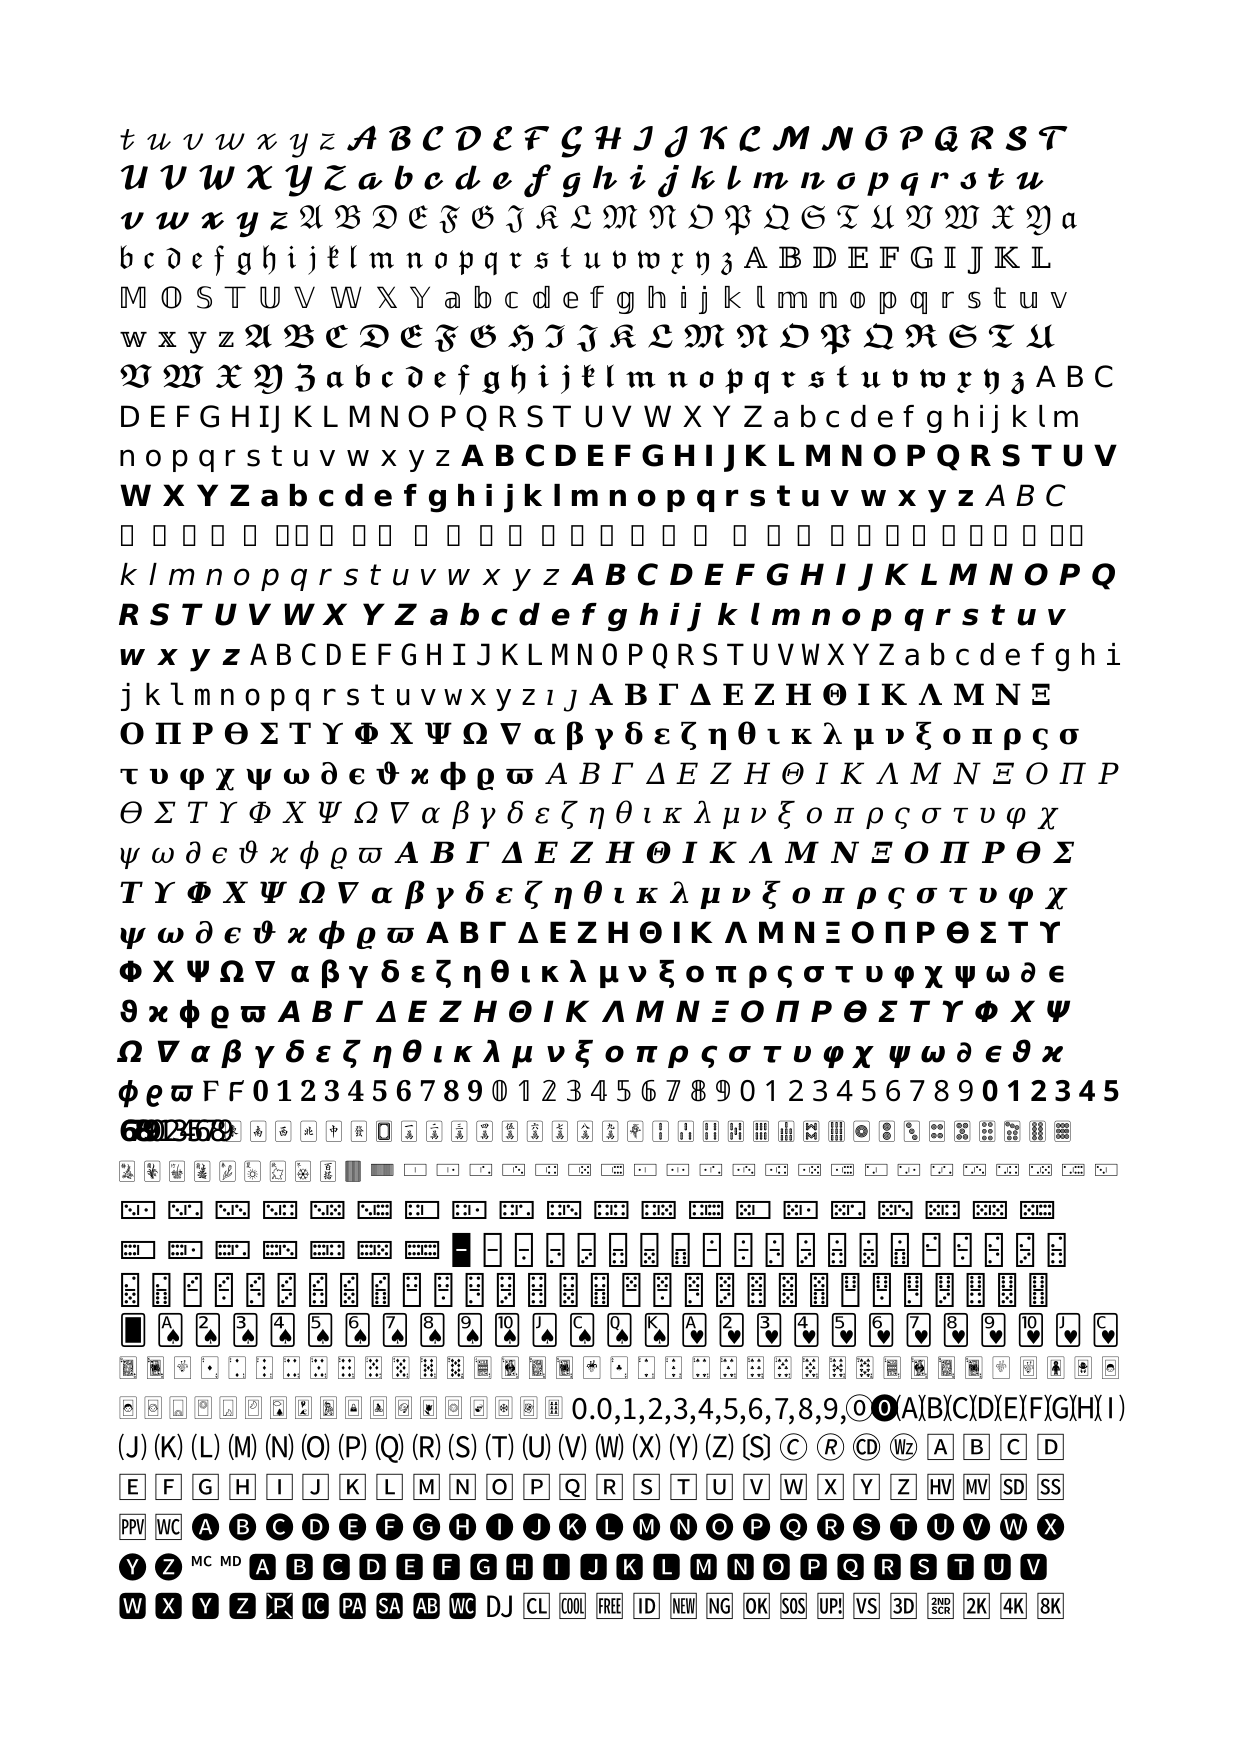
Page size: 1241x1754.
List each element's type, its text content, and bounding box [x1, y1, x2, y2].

text 𐄀 𐄁 𐄂 𐄇 𐄈 𐄉 𐄊 𐄋 𐄌 𐄍 𐄎 𐄏 𐄐 𐄑 𐄒 𐄓 𐄔 𐄕 𐄖 𐄗 𐄘 𐄙 𐄚 𐄛 𐄜 𐄝 𐄞 𐄟 𐄠 𐄡 𐄢 𐄣 𐄤 𐄥 𐄦 𐄧 𐄨 𐄩 𐄪 𐄫 𐄬 𐄭 𐄮 𐄯 𐄰 𐄱 𐄲 𐄳 𐄷 𐄸 𐄹 𐄺 𐄻 𐄼 𐄽 𐄾 𐄿 𐅀 𐅁 𐅂 𐅃 𐅄 𐅅 𐅆 𐅇 𐅈 𐅉 𐅊 𐅋 𐅌 𐅍 𐅎 𐅏 𐅐 𐅑 𐅒 𐅓 𐅔 𐅕 𐅖 𐅗 𐅘 𐅙 𐅚 𐅛 𐅜 𐅝 𐅞 𐅟 𐅠 𐅡 𐅢 𐅣 𐅤 𐅥 𐅦 𐅧 𐅨 𐅩 𐅪 𐅫 𐅬 𐅭 𐅮 𐅯 𐅰 𐅱 𐅲 𐅳 𐅴 𐅵 𐅶 𐅷 𐅸 𐅹 𐅺 𐅻 𐅼 𐅽 𐅾 𐅿 𐆀 𐆁 𐆂 𐆃 𐆄 𐆅 𐆆 𐆇 𐆈 𐆉 𐆊 𐆋 𐆌 𐆍 𐆎 𐆐 𐆑 𐆒 𐆓 𐆔 𐆕 𐆖 𐆗 𐆘 𐆙 𐆚 𐆛 𐆠 𐇐 𐇑 𐇒 𐇓 𐇔 𐇕 𐇖 𐇗 𐇘 𐇙 𐇚 𐇛 𐇜 𐇝 𐇞 𐇟 𐇠 𐇡 𐇢 𐇣 𐇤 𐇥 𐇦 𐇧 𐇨 𐇩 𐇪 𐇫 𐇬 𐇭 𐇮 𐇯 𐇰 𐇱 𐇲 𐇳 𐇴 𐇵 𐇶 𐇷 𐇸 𐇹 𐇺 𐇻 𐇼 𐇽 ◌‍𐋠 𐋡 𐋢 𐋣 𐋤 𐋥 𐋦 𐋧 𐋨 𐋩 𐋪 𐋫 𐋬 𐋭 𐋮 𐋯 𐋰 𐋱 𐋲 𐋳 𐋴 𐋵 𐋶 𐋷 𐋸 𐋹 𐋺 𐋻 𝀀 𝀁 𝀂 𝀃 𝀄 𝀅 𝀆 𝀇 𝀈 𝀉 𝀊 𝀋 𝀌 𝀍 𝀎 𝀏 𝀐 𝀑 𝀒 𝀓 𝀔 𝀕 𝀖 𝀗 𝀘 𝀙 𝀚 𝀛 𝀜 𝀝 𝀞 𝀟 𝀠 𝀡 𝀢 𝀣 𝀤 𝀥 𝀦 𝀧 𝀨 𝀩 𝀪 𝀫 𝀬 𝀭 𝀮 𝀯 𝀰 𝀱 𝀲 𝀳 𝀴 𝀵 𝀶 𝀷 𝀸 𝀹 𝀺 𝀻 𝀼 𝀽 𝀾 𝀿 𝁀 𝁁 𝁂 𝁃 𝁄 𝁅 𝁆 𝁇 𝁈 𝁉 𝁊 𝁋 𝁌 𝁍 𝁎 𝁏 𝁐 𝁑 𝁒 𝁓 𝁔 𝁕 𝁖 𝁗 𝁘 𝁙 𝁚 𝁛 𝁜 𝁝 𝁞 𝁟 𝁠 𝁡 𝁢 𝁣 𝁤 𝁥 𝁦 𝁧 𝁨 𝁩 𝁪 𝁫 𝁬 𝁭 𝁮 𝁯 𝁰 𝁱 𝁲 𝁳 𝁴 𝁵 𝁶 𝁷 𝁸 𝁹 𝁺 𝁻 𝁼 𝁽 𝁾 𝁿 𝂀 𝂁 𝂂 𝂃 𝂄 𝂅 𝂆 𝂇 𝂈 𝂉 𝂊 𝂋 𝂌 𝂍 𝂎 𝂏 𝂐 𝂑 𝂒 𝂓 𝂔 𝂕 𝂖 𝂗 𝂘 𝂙 𝂚 𝂛 𝂜 𝂝 𝂞 𝂟 𝂠 𝂡 𝂢 𝂣 𝂤 𝂥 𝂦 𝂧 𝂨 𝂩 𝂪 𝂫 𝂬 𝂭 𝂮 𝂯 𝂰 𝂱 𝂲 𝂳 𝂴 𝂵 𝂶 𝂷 𝂸 𝂹 𝂺 𝂻 𝂼 𝂽 𝂾 𝂿 𝃀 𝃁 𝃂 𝃃 𝃄 𝃅 𝃆 𝃇 𝃈 𝃉 𝃊 𝃋 𝃌 𝃍 𝃎 𝃏 𝃐 𝃑 𝃒 𝃓 𝃔 𝃕 𝃖 𝃗 𝃘 𝃙 𝃚 𝃛 𝃜 𝃝 𝃞 𝃟 𝃠 𝃡 𝃢 𝃣 𝃤 𝃥 𝃦 𝃧 𝃨 𝃩 𝃪 𝃫 𝃬 𝃭 𝃮 𝃯 𝃰 𝃱 𝃲 𝃳 𝃴 𝃵 𝄀 𝄁 𝄂 𝄃 𝄄 𝄅 𝄆 𝄇 𝄈 𝄉 𝄊 𝄋 𝄌 𝄍 𝄎 𝄏 𝄐 𝄑 𝄒 𝄓 𝄔 𝄕 𝄖 𝄗 𝄘 𝄙 𝄚 𝄛 𝄜 𝄝 𝄚𝄞 𝄚𝄟 𝄚𝄠 𝄚𝄡 𝄚𝄢 𝄚𝄣 𝄚𝄤 𝄚𝄥 𝄚𝄦 𝄩 𝄪 𝄫 𝄬 𝄭 𝄮 𝄯 𝄰 𝄱 𝄲 𝄳 𝄴 𝄵 𝄶 𝄷 𝄸 𝄹 𝄺 𝄻 𝄼 𝄽 𝄾 𝄿 𝅀 𝅁 𝅂 𝅃 𝅄 𝅅 𝅆 𝅇 𝅈 𝅉 𝅊 𝅋 𝅌 𝅍 𝅎 𝅏 𝅐 𝅑 𝅒 𝅓 𝅔 𝅕 𝅖 𝅗 𝅘 𝅚 𝅛 𝅜 𝅝 𝅗𝅥 𝅘𝅥 𝅘𝅥𝅮 𝅘𝅥𝅯 𝅘𝅥𝅰 𝅘𝅥𝅱 𝅘𝅥𝅲 𝅘𝅥 𝅘𝅦 𝅘𝅧𝅥 𝅘𝅨𝅥 𝅘𝅩𝅥 𝅪 𝅫 𝅬 𝅭 𝅘‌𝅮 𝅘‌𝅯 𝅘‌𝅰 𝅘‌𝅱 𝅘‌𝅲 𝅘𝅻 𝅘𝅼 𝅘𝅽 𝅘𝅾 𝅘𝅿 𝅘𝆀 𝅘𝆁 𝅘𝆂 𝆃 𝆄 𝅘𝆅 𝅘𝆆 𝅘𝆇 𝅘𝆈 𝅘𝆉 𝅘𝆊 𝅘𝆋 𝆌 𝆍 𝆎 𝆏 𝆐 𝆑 𝆒 𝆓 𝆔 𝆕 𝆖 𝆗 𝆘 𝆙 𝆚 𝆛 𝆜 𝆝 𝆞 𝆟 𝆠 𝆡 𝆢 𝆣 𝆤 𝆥 𝆦 𝆧 𝆨 𝆩 𝅘𝆪 𝅘𝆫 𝅘𝆬 𝅘𝆭 𝆮 𝆯 𝆰 𝆱 𝆲 𝆳 𝆴 𝆵 𝆶 𝆷 𝆸 𝆹 𝆺 𝆹𝅥 𝆺𝅥 𝆹𝅥𝅮 𝆺𝅥𝅮 𝆹𝅥𝅯 𝆺𝅥𝅯 𝇁 𝇂 𝇃 𝇄 𝇅 𝇆 𝇇 𝇈 𝇉 𝇊 𝇋 𝇌 𝇍 𝇎 𝇏 𝇐 𝇑 𝇒 𝇓 𝇔 𝇕 𝇖 𝇗 𝇘 𝇙 𝇚 𝇛 𝇜 𝇝 𝇞 𝇟 𝇠 𝇡 𝇢 𝇣 𝇤 𝇥 𝇦 𝇧 𝇨 𝈀 𝈁 𝈂 𝈃 𝈄 𝈅 𝈆 𝈇 𝈈 𝈉 𝈊 𝈋 𝈌 𝈍 𝈎 𝈏 𝈐 𝈑 𝈒 𝈓 𝈔 𝈕 𝈖 𝈗 𝈘 𝈙 𝈚 𝈛 𝈜 𝈝 𝈞 𝈟 𝈠 𝈡 𝈢 𝈣 𝈤 𝈥 𝈦 𝈧 𝈨 𝈩 𝈪 𝈫 𝈬 𝈭 𝈮 𝈯 𝈰 𝈱 𝈲 𝈳 𝈴 𝈵 𝈶 𝈷 𝈸 𝈹 𝈺 𝈻 𝈼 𝈽 𝈾 𝈿 𝉀 𝉁 𝉁 ◌‍𝉂 ◌‍𝉃 ◌‍𝉄 𝉅 𝌀 𝌁 𝌂 𝌃 𝌄 𝌅 𝌆 𝌇 𝌈 𝌉 𝌊 𝌋 𝌌 𝌍 𝌎 𝌏 𝌐 𝌑 𝌒 𝌓 𝌔 𝌕 𝌖 𝌗 𝌘 𝌙 𝌚 𝌛 𝌜 𝌝 𝌞 𝌟 𝌠 𝌡 𝌢 𝌣 𝌤 𝌥 𝌦 𝌧 𝌨 𝌩 𝌪 𝌫 𝌬 𝌭 𝌮 𝌯 𝌰 𝌱 𝌲 𝌳 𝌴 𝌵 𝌶 𝌷 𝌸 𝌹 𝌺 𝌻 𝌼 𝌽 𝌾 𝌿 𝍀 𝍁 𝍂 𝍃 𝍄 𝍅 𝍆 𝍇 𝍈 𝍉 𝍊 𝍋 𝍌 𝍍 𝍎 𝍏 𝍐 𝍑 𝍒 𝍓 𝍔 𝍕 𝍖 𝍠 𝍡 𝍢 𝍣 𝍤 𝍥 𝍦 𝍧 𝍨 𝍩 𝍪 𝍫 𝍬 𝍭 𝍮 𝍯 𝍰 𝍱 𝐀 𝐁 𝐂 𝐃 𝐄 𝐅 𝐆 𝐇 𝐈 𝐉 𝐊 𝐋 𝐌 𝐍 𝐎 𝐏 𝐐 𝐑 𝐒 𝐓 𝐔 𝐕 𝐖 𝐗 𝐘 𝐙 𝐚 𝐛 𝐜 𝐝 𝐞 𝐟 𝐠 𝐡 𝐢 𝐣 𝐤 𝐥 𝐦 𝐧 𝐨 𝐩 𝐪 𝐫 𝐬 𝐭 𝐮 𝐯 𝐰 𝐱 𝐲 𝐳 𝐴 𝐵 𝐶 𝐷 𝐸 𝐹 𝐺 𝐻 𝐼 𝐽 𝐾 𝐿 𝑀 𝑁 𝑂 𝑃 𝑄 𝑅 𝑆 𝑇 𝑈 𝑉 𝑊 𝑋 𝑌 𝑍 𝑎 𝑏 𝑐 𝑑 𝑒 𝑓 𝑔 𝑖 𝑗 𝑘 𝑙 𝑚 𝑛 𝑜 𝑝 𝑞 𝑟 𝑠 𝑡 𝑢 𝑣 𝑤 𝑥 𝑦 𝑧 𝑨 𝑩 𝑪 𝑫 𝑬 𝑭 𝑮 𝑯 𝑰 𝑱 𝑲 𝑳 𝑴 𝑵 𝑶 𝑷 𝑸 𝑹 𝑺 𝑻 𝑼 𝑽 𝑾 𝑿 𝒀 𝒁 𝒂 𝒃 𝒄 𝒅 𝒆 𝒇 𝒈 𝒉 𝒊 𝒋 𝒌 𝒍 𝒎 𝒏 𝒐 𝒑 𝒒 𝒓 𝒔 𝒕 𝒖 𝒗 𝒘 𝒙 𝒚 𝒛 𝒜 𝒞 𝒟 𝒢 𝒥 𝒦 𝒩 𝒪 𝒫 𝒬 𝒮 𝒯 𝒰 𝒱 𝒲 𝒳 𝒴 𝒵 𝒶 𝒷 𝒸 𝒹 𝒻 𝒽 𝒾 𝒿 𝓀 𝓁 𝓂 𝓃 𝓅 𝓆 𝓇 𝓈 𝓉 𝓊 𝓋 𝓌 𝓍 𝓎 𝓏 𝓐 𝓑 𝓒 𝓓 𝓔 𝓕 𝓖 𝓗 𝓘 𝓙 𝓚 𝓛 𝓜 𝓝 𝓞 𝓟 𝓠 𝓡 𝓢 𝓣 𝓤 𝓥 𝓦 𝓧 𝓨 𝓩 𝓪 𝓫 𝓬 𝓭 𝓮 𝓯 𝓰 𝓱 𝓲 𝓳 𝓴 𝓵 𝓶 𝓷 𝓸 𝓹 𝓺 𝓻 𝓼 𝓽 𝓾 𝓿 𝔀 𝔁 𝔂 𝔃 𝔄 𝔅 𝔇 𝔈 𝔉 𝔊 𝔍 𝔎 𝔏 𝔐 𝔑 𝔒 𝔓 𝔔 𝔖 𝔗 𝔘 𝔙 𝔚 𝔛 𝔜 𝔞 𝔟 𝔠 𝔡 𝔢 𝔣 𝔤 𝔥 𝔦 𝔧 𝔨 𝔩 𝔪 𝔫 𝔬 𝔭 𝔮 𝔯 𝔰 𝔱 𝔲 𝔳 𝔴 𝔵 𝔶 𝔷 𝔸 𝔹 𝔻 𝔼 𝔽 𝔾 𝕀 𝕁 𝕂 𝕃 𝕄 𝕆 𝕊 𝕋 𝕌 𝕍 𝕎 𝕏 𝕐 𝕒 𝕓 𝕔 𝕕 𝕖 𝕗 𝕘 𝕙 𝕚 𝕛 𝕜 𝕝 𝕞 𝕟 𝕠 𝕡 𝕢 𝕣 𝕤 𝕥 𝕦 𝕧 𝕨 𝕩 𝕪 𝕫 𝕬 𝕭 𝕮 𝕯 𝕰 𝕱 𝕲 𝕳 𝕴 𝕵 𝕶 𝕷 𝕸 𝕹 𝕺 𝕻 𝕼 𝕽 𝕾 𝕿 𝖀 𝖁 𝖂 𝖃 𝖄 𝖅 𝖆 𝖇 𝖈 𝖉 𝖊 𝖋 𝖌 𝖍 𝖎 𝖏 𝖐 𝖑 𝖒 𝖓 𝖔 𝖕 𝖖 𝖗 𝖘 𝖙 𝖚 𝖛 𝖜 𝖝 𝖞 𝖟 𝖠 𝖡 𝖢 𝖣 𝖤 𝖥 𝖦 𝖧 𝖨 𝖩 𝖪 𝖫 𝖬 𝖭 𝖮 𝖯 𝖰 𝖱 𝖲 𝖳 𝖴 𝖵 𝖶 𝖷 𝖸 𝖹 𝖺 𝖻 𝖼 𝖽 𝖾 𝖿 𝗀 𝗁 𝗂 𝗃 𝗄 𝗅 𝗆 𝗇 𝗈 𝗉 𝗊 𝗋 𝗌 𝗍 𝗎 𝗏 𝗐 𝗑 𝗒 𝗓 𝗔 𝗕 𝗖 𝗗 𝗘 𝗙 𝗚 𝗛 𝗜 𝗝 𝗞 𝗟 𝗠 𝗡 𝗢 𝗣 𝗤 𝗥 𝗦 𝗧 𝗨 𝗩 𝗪 𝗫 𝗬 𝗭 𝗮 𝗯 𝗰 𝗱 𝗲 𝗳 𝗴 𝗵 𝗶 𝗷 𝗸 𝗹 𝗺 𝗻 𝗼 𝗽 𝗾 𝗿 𝘀 𝘁 𝘂 𝘃 𝘄 𝘅 𝘆 𝘇 𝘈 𝘉 𝘊 𝘋 𝘌 𝘍 𝘎 𝘏 𝘐 𝘑 𝘒 𝘓 𝘔 𝘕 𝘖 𝘗 𝘘 𝘙 𝘚 𝘛 𝘜 𝘝 𝘞 𝘟 𝘠 𝘡 𝘢 𝘣 𝘤 𝘥 𝘦 𝘧 𝘨 𝘩 𝘪 𝘫 𝘬 𝘭 𝘮 𝘯 𝘰 𝘱 𝘲 𝘳 𝘴 𝘵 𝘶 𝘷 𝘸 𝘹 𝘺 𝘻 𝘼 𝘽 𝘾 𝘿 𝙀 𝙁 𝙂 𝙃 𝙄 𝙅 𝙆 𝙇 𝙈 𝙉 𝙊 𝙋 𝙌 𝙍 𝙎 𝙏 𝙐 𝙑 𝙒 𝙓 𝙔 𝙕 𝙖 𝙗 𝙘 𝙙 𝙚 𝙛 𝙜 𝙝 𝙞 𝙟 𝙠 𝙡 𝙢 𝙣 𝙤 𝙥 𝙦 𝙧 𝙨 𝙩 𝙪 𝙫 𝙬 𝙭 𝙮 𝙯 𝙰 𝙱 𝙲 𝙳 𝙴 𝙵 𝙶 𝙷 𝙸 𝙹 𝙺 𝙻 𝙼 𝙽 𝙾 𝙿 𝚀 𝚁 𝚂 𝚃 𝚄 𝚅 𝚆 𝚇 𝚈 𝚉 𝚊 𝚋 𝚌 𝚍 𝚎 𝚏 𝚐 𝚑 𝚒 𝚓 𝚔 𝚕 𝚖 𝚗 𝚘 𝚙 𝚚 𝚛 𝚜 𝚝 𝚞 𝚟 𝚠 𝚡 𝚢 𝚣 𝚤 𝚥 𝚨 𝚩 𝚪 𝚫 𝚬 𝚭 𝚮 𝚯 𝚰 𝚱 𝚲 𝚳 𝚴 𝚵 𝚶 𝚷 𝚸 𝚹 𝚺 𝚻 𝚼 𝚽 𝚾 𝚿 𝛀 𝛁 𝛂 𝛃 𝛄 𝛅 𝛆 𝛇 𝛈 𝛉 𝛊 𝛋 𝛌 𝛍 𝛎 𝛏 𝛐 𝛑 𝛒 𝛓 𝛔 𝛕 𝛖 𝛗 𝛘 𝛙 𝛚 𝛛 𝛜 𝛝 𝛞 𝛟 𝛠 𝛡 𝛢 𝛣 𝛤 𝛥 𝛦 𝛧 𝛨 𝛩 𝛪 𝛫 𝛬 𝛭 𝛮 𝛯 𝛰 𝛱 𝛲 𝛳 𝛴 𝛵 𝛶 𝛷 𝛸 𝛹 𝛺 𝛻 𝛼 𝛽 𝛾 𝛿 𝜀 𝜁 𝜂 𝜃 𝜄 𝜅 𝜆 𝜇 𝜈 𝜉 𝜊 𝜋 𝜌 𝜍 𝜎 𝜏 𝜐 𝜑 𝜒 𝜓 𝜔 𝜕 𝜖 𝜗 𝜘 𝜙 𝜚 𝜛 𝜜 𝜝 𝜞 𝜟 𝜠 𝜡 𝜢 𝜣 𝜤 𝜥 𝜦 𝜧 𝜨 𝜩 𝜪 𝜫 𝜬 𝜭 𝜮 𝜯 𝜰 𝜱 𝜲 𝜳 𝜴 𝜵 𝜶 𝜷 𝜸 𝜹 𝜺 𝜻 𝜼 𝜽 𝜾 𝜿 𝝀 𝝁 𝝂 𝝃 𝝄 𝝅 𝝆 𝝇 𝝈 𝝉 𝝊 𝝋 𝝌 𝝍 𝝎 𝝏 𝝐 𝝑 𝝒 𝝓 𝝔 𝝕 𝝖 𝝗 𝝘 𝝙 𝝚 𝝛 𝝜 𝝝 𝝞 𝝟 𝝠 𝝡 𝝢 𝝣 𝝤 𝝥 𝝦 𝝧 𝝨 𝝩 𝝪 𝝫 𝝬 𝝭 𝝮 𝝯 𝝰 𝝱 𝝲 𝝳 𝝴 𝝵 𝝶 𝝷 𝝸 𝝹 𝝺 𝝻 𝝼 𝝽 𝝾 𝝿 𝞀 𝞁 𝞂 𝞃 𝞄 𝞅 𝞆 𝞇 𝞈 𝞉 𝞊 𝞋 𝞌 𝞍 𝞎 𝞏 𝞐 𝞑 𝞒 𝞓 𝞔 𝞕 𝞖 𝞗 𝞘 𝞙 𝞚 𝞛 𝞜 𝞝 𝞞 𝞟 𝞠 𝞡 𝞢 𝞣 𝞤 𝞥 𝞦 𝞧 𝞨 𝞩 𝞪 𝞫 𝞬 𝞭 𝞮 𝞯 𝞰 𝞱 𝞲 𝞳 𝞴 𝞵 𝞶 𝞷 𝞸 𝞹 𝞺 𝞻 𝞼 𝞽 𝞾 𝞿 𝟀 𝟁 𝟂 𝟃 𝟄 𝟅 𝟆 𝟇 𝟈 𝟉 𝟊 𝟋 𝟎 𝟏 𝟐 𝟑 𝟒 𝟓 𝟔 𝟕 𝟖 𝟗 𝟘 𝟙 𝟚 𝟛 𝟜 𝟝 𝟞 𝟟 𝟠 𝟡 𝟢 𝟣 𝟤 𝟥 𝟦 𝟧 𝟨 𝟩 𝟪 𝟫 𝟬 𝟭 𝟮 𝟯 𝟰 𝟱 𝟲 𝟳 𝟴 𝟵 𝟶 𝟷 𝟸 𝟹 𝟺 𝟻 𝟼 𝟽 𝟾 𝟿 🀀 🀁 🀂 🀃 🀄 🀅 🀆 🀇 🀈 🀉 🀊 🀋 🀌 🀍 🀎 🀏 🀐 🀑 🀒 🀓 🀔 🀕 🀖 🀗 🀘 🀙 🀚 🀛 🀜 🀝 🀞 🀟 🀠 🀡 🀢 🀣 🀤 🀥 🀦 🀧 🀨 🀩 🀪 🀫 🀰 🀱 🀲 🀳 🀴 🀵 🀶 🀷 🀸 🀹 🀺 🀻 🀼 🀽 🀾 🀿 🁀 🁁 🁂 🁃 🁄 🁅 🁆 🁇 🁈 🁉 🁊 🁋 🁌 🁍 🁎 🁏 🁐 🁑 🁒 🁓 🁔 🁕 🁖 🁗 🁘 🁙 🁚 🁛 🁜 🁝 🁞 🁟 🁠 🁡 🁢 🁣 🁤 🁥 🁦 🁧 🁨 🁩 🁪 🁫 🁬 🁭 🁮 🁯 🁰 🁱 🁲 🁳 🁴 🁵 🁶 🁷 🁸 🁹 🁺 🁻 🁼 🁽 🁾 🁿 🂀 🂁 🂂 🂃 🂄 🂅 🂆 🂇 🂈 🂉 🂊 🂋 🂌 🂍 🂎 🂏 🂐 🂑 🂒 🂓 🂠 🂡 🂢 🂣 🂤 🂥 🂦 🂧 🂨 🂩 🂪 🂫 🂬 🂭 🂮 🂱 🂲 🂳 🂴 🂵 🂶 🂷 🂸 🂹 🂺 🂻 🂼 🂽 🂾 🂿 🃁 🃂 🃃 🃄 🃅 🃆 🃇 🃈 🃉 🃊 🃋 🃌 🃍 🃎 🃏 🃑 🃒 🃓 🃔 🃕 🃖 🃗 🃘 🃙 🃚 🃛 🃜 🃝 🃞 🃟 🃠 🃡 🃢 🃣 🃤 🃥 🃦 🃧 🃨 🃩 🃪 🃫 🃬 🃭 🃮 🃯 🃰 🃱 🃲 🃳 🃴 🃵 🄀 🄁 🄂 🄃 🄄 🄅 🄆 🄇 🄈 🄉 🄊 🄋 🄌 🄐 🄑 🄒 🄓 🄔 🄕 🄖 🄗 🄘 🄙 🄚 🄛 🄜 🄝 🄞 🄟 🄠 🄡 🄢 🄣 🄤 🄥 🄦 🄧 🄨 🄩 🄪 🄫 🄬 🄭 🄮 🄰 🄱 🄲 🄳 🄴 🄵 🄶 🄷 🄸 🄹 🄺 🄻 🄼 🄽 🄾 🄿 🅀 🅁 🅂 🅃 🅄 🅅 🅆 🅇 🅈 🅉 🅊 🅋 🅌 🅍 🅎 🅏 🅐 🅑 🅒 🅓 🅔 🅕 🅖 🅗 🅘 🅙 🅚 🅛 🅜 🅝 🅞 🅟 🅠 🅡 🅢 🅣 🅤 🅥 🅦 🅧 🅨 🅩 🅪 🅫 🅰 🅱 🅲 🅳 🅴 🅵 🅶 🅷 🅸 🅹 🅺 🅻 🅼 🅽 🅾 🅿 🆀 🆁 🆂 🆃 🆄 🆅 🆆 🆇 🆈 🆉 🆊 🆋 🆌 🆍 🆎 🆏 🆐 🆑 🆒 🆓 🆔 🆕 🆖 🆗 🆘 🆙 🆚 🆛 🆜 🆝 🆞 🆟 🆠 🆡 🆢 🆣 🆤 🆥 🆦 🆧 🆨 🆩 🆪 🆫 🆬 🇦 🇧 🇨 🇩 🇪 🇫 🇬 🇭 🇮 🇯 🇰 🇱 🇲 🇳 🇴 🇵 🇶 🇷 🇸 🇹 🇺 🇻 🇼 🇽 🇾 🇿 🈀 🈁 🈂 🈐 🈑 🈒 🈓 🈔 🈕 🈖 🈗 🈘 🈙 🈚 🈛 🈜 🈝 🈞 🈟 🈠 🈡 🈢 🈣 🈤 🈥 🈦 🈧 🈨 🈩 🈪 🈫 🈬 🈭 🈮 🈯 🈰 🈱 🈲 🈳 🈴 🈵 🈶 🈷 🈸 🈹 🈺 🈻 🉀 🉁 🉂 🉃 🉄 🉅 🉆 🉇 🉈 🉐 🉑 🉠 🉡 🉢 🉣 🉤 🉥 🌀 🌁 🌂 🌃 🌄 🌅 🌆 🌇 🌈 🌉 🌊 🌋 🌌 🌍 🌎 🌏 🌐 🌑 🌒 🌓 🌔 🌕 🌖 🌗 🌘 🌙 🌚 🌛 🌜 🌝 🌞 🌟 🌠 🌡 🌢 🌣 🌤 🌥 🌦 🌧 🌨 🌩 🌪 🌫 🌬 🌭 🌮 🌯 🌰 🌱 🌲 🌳 🌴 🌵 🌶 🌷 🌸 🌹 🌺 🌻 🌼 🌽 🌾 🌿 🍀 🍁 🍂 🍃 🍄 🍅 🍆 🍇 🍈 🍉 🍊 🍋 🍌 🍍 🍎 🍏 🍐 🍑 🍒 🍓 🍔 🍕 🍖 🍗 🍘 🍙 🍚 🍛 🍜 🍝 🍞 🍟 🍠 🍡 🍢 🍣 🍤 🍥 🍦 🍧 🍨 🍩 🍪 🍫 🍬 🍭 🍮 🍯 🍰 🍱 🍲 🍳 🍴 🍵 🍶 🍷 🍸 🍹 🍺 🍻 🍼 🍽 🍾 🍿 🎀 🎁 🎂 🎃 🎄 🎅 🎆 🎇 🎈 🎉 🎊 🎋 🎌 🎍 🎎 🎏 🎐 🎑 🎒 🎓 🎔 🎕 🎖 🎗 🎘 🎙 🎚 🎛 🎜 🎝 🎞 🎟 🎠 🎡 🎢 🎣 🎤 🎥 🎦 🎧 🎨 🎩 🎪 🎫 🎬 🎭 🎮 🎯 🎰 🎱 🎲 🎳 🎴 🎵 🎶 🎷 🎸 🎹 🎺 🎻 🎼 🎽 🎾 🎿 🏀 🏁 🏂 🏃 🏄 🏅 🏆 🏇 🏈 🏉 🏊 🏋 🏌 🏍 🏎 🏏 🏐 🏑 🏒 🏓 🏔 🏕 🏖 🏗 🏘 🏙 🏚 🏛 🏜 🏝 🏞 🏟 🏠 🏡 🏢 🏣 🏤 🏥 🏦 🏧 🏨 🏩 🏪 🏫 🏬 🏭 🏮 🏯 🏰 🏱 🏲 🏳 🏴 🏵 🏶 🏷 🏸 🏹 🏺 🏻 🏼 🏽 🏾 🏿 🐀 🐁 🐂 🐃 🐄 🐅 🐆 🐇 🐈 🐉 🐊 🐋 🐌 🐍 🐎 🐏 🐐 🐑 🐒 🐓 🐔 🐕 🐖 🐗 🐘 🐙 🐚 🐛 🐜 🐝 🐞 🐟 🐠 🐡 🐢 🐣 🐤 🐥 🐦 🐧 🐨 🐩 🐪 🐫 🐬 🐭 🐮 🐯 🐰 🐱 🐲 🐳 🐴 🐵 🐶 🐷 🐸 🐹 🐺 🐻 🐼 🐽 🐾 🐿 👀 👁 👂 👃 👄 👅 👆 👇 👈 👉 👊 👋 👌 👍 👎 👏 👐 👑 👒 👓 👔 👕 👖 👗 👘 👙 👚 👛 👜 👝 👞 👟 👠 👡 👢 👣 👤 👥 👦 👧 👨 👩 👪 👫 👬 👭 👮 👯 👰 👱 👲 👳 👴 👵 👶 👷 👸 👹 👺 👻 👼 👽 👾 👿 💀 💁 💂 💃 💄 💅 💆 💇 💈 💉 💊 💋 💌 💍 💎 💏 💐 💑 💒 💓 💔 💕 💖 💗 💘 💙 💚 💛 💜 💝 💞 💟 💠 💡 💢 💣 💤 💥 💦 💧 💨 💩 💪 💫 💬 💭 💮 💯 💰 💱 💲 💳 💴 💵 💶 💷 💸 💹 💺 💻 💼 💽 💾 💿 📀 📁 📂 📃 📄 📅 📆 📇 📈 📉 📊 📋 📌 📍 📎 📏 📐 📑 📒 📓 📔 📕 📖 📗 📘 📙 📚 📛 📜 📝 📞 📟 📠 📡 📢 📣 📤 📥 📦 📧 📨 📩 📪 📫 📬 📭 📮 📯 📰 📱 📲 📳 📴 📵 📶 📷 📸 📹 📺 📻 📼 📽 📾 📿 🔀 🔁 🔂 🔃 🔄 🔅 🔆 🔇 🔈 🔉 🔊 🔋 🔌 🔍 🔎 🔏 🔐 🔑 🔒 🔓 🔔 🔕 🔖 🔗 🔘 🔙 🔚 🔛 🔜 🔝 🔞 🔟 🔠 🔡 🔢 🔣 🔤 🔥 🔦 🔧 🔨 🔩 🔪 🔫 🔬 🔭 🔮 🔯 🔰 🔱 🔲 🔳 🔴 🔵 🔶 🔷 🔸 🔹 🔺 🔻 🔼 🔽 🔾 🔿 🕀 🕁 🕂 🕃 🕄 🕅 🕆 🕇 🕈 🕉 🕊 🕋 🕌 🕍 🕎 🕏 🕐 🕑 🕒 🕓 🕔 🕕 🕖 🕗 🕘 🕙 🕚 🕛 🕜 🕝 🕞 🕟 🕠 🕡 🕢 🕣 🕤 🕥 🕦 🕧 🕨 🕩 🕪 🕫 🕬 🕭 🕮 🕯 🕰 🕱 🕲 🕳 🕴 🕵 🕶 🕷 🕸 🕹 🕺 🕻 🕼 🕽 🕾 🕿 🖀 🖁 🖂 🖃 🖄 🖅 🖆 🖇 🖈 🖉 🖊 🖋 🖌 🖍 🖎 🖏 🖐 🖑 🖒 🖓 🖔 🖕 🖖 🖗 🖘 🖙 🖚 🖛 🖜 🖝 🖞 🖟 🖠 🖡 🖢 🖣 🖤 🖥 🖦 🖧 🖨 🖩 🖪 🖫 🖬 🖭 🖮 🖯 🖰 🖱 🖲 🖳 🖴 🖵 🖶 🖷 🖸 🖹 🖺 🖻 🖼 🖽 🖾 🖿 🗀 🗁 🗂 🗃 🗄 🗅 🗆 🗇 🗈 🗉 🗊 🗋 🗌 🗍 🗎 🗏 🗐 🗑 🗒 🗓 🗔 🗕 🗖 🗗 🗘 🗙 🗚 🗛 🗜 🗝 🗞 🗟 🗠 🗡 🗢 🗣 🗤 🗥 🗦 🗧 🗨 🗩 🗪 🗫 🗬 🗭 🗮 🗯 🗰 🗱 🗲 🗳 🗴 🗵 🗶 🗷 🗸 🗹 🗺 🗻 🗼 🗽 🗾 🗿 😀 😁 😂 😃 😄 😅 😆 😇 😈 😉 😊 😋 😌 😍 😎 😏 😐 😑 😒 😓 😔 😕 😖 😗 😘 😙 😚 😛 😜 😝 😞 😟 😠 😡 😢 😣 😤 😥 😦 😧 😨 😩 😪 😫 😬 😭 😮 😯 😰 😱 😲 😳 😴 😵 😶 😷 😸 😹 😺 😻 😼 😽 😾 😿 🙀 🙁 🙂 🙃 🙄 🙅 🙆 🙇 🙈 🙉 🙊 🙋 🙌 🙍 🙎 🙏 🙐 🙑 🙒 🙓 🙔 🙕 🙖 🙗 🙘 🙙 🙚 🙛 🙜 🙝 🙞 🙟 🙠 🙡 🙢 🙣 🙤 🙥 🙦 🙧 🙨 🙩 🙪 🙫 🙬 🙭 🙮 🙯 🙰 🙱 🙲 🙳 🙴 🙵 🙶 🙷 🙸 🙹 🙺 🙻 🙼 🙽 🙾 🙿 🚀 🚁 🚂 🚃 🚄 🚅 🚆 🚇 🚈 🚉 🚊 🚋 🚌 🚍 🚎 🚏 🚐 🚑 🚒 🚓 🚔 🚕 🚖 🚗 🚘 🚙 🚚 🚛 🚜 🚝 🚞 🚟 🚠 🚡 🚢 🚣 🚤 🚥 🚦 🚧 🚨 🚩 🚪 🚫 🚬 🚭 🚮 🚯 🚰 🚱 🚲 🚳 🚴 🚵 🚶 🚷 🚸 🚹 🚺 🚻 🚼 🚽 🚾 🚿 🛀 🛁 🛂 🛃 🛄 🛅 🛆 🛇 🛈 🛉 🛊 🛋 🛌 🛍 🛎 🛏 🛐 🛑 🛒 🛓 🛔 🛠 🛡 🛢 🛣 🛤 🛥 🛦 🛧 🛨 🛩 🛪 🛫 🛬 🛰 🛱 🛲 🛳 🛴 🛵 🛶 🛷 🛸 🜀 🜁 🜂 🜃 🜄 🜅 🜆 🜇 🜈 🜉 🜊 🜋 🜌 🜍 🜎 🜏 🜐 🜑 🜒 🜓 🜔 🜕 🜖 🜗 🜘 🜙 🜚 🜛 🜜 🜝 🜞 🜟 🜠 🜡 🜢 🜣 🜤 🜥 🜦 🜧 🜨 🜩 🜪 🜫 🜬 🜭 🜮 🜯 🜰 🜱 🜲 🜳 🜴 🜵 🜶 🜷 🜸 🜹 🜺 🜻 🜼 🜽 🜾 🜿 🝀 🝁 🝂 🝃 🝄 🝅 🝆 🝇 🝈 🝉 🝊 🝋 🝌 🝍 🝎 🝏 🝐 🝑 🝒 🝓 🝔 🝕 🝖 🝗 🝘 🝙 🝚 🝛 🝜 🝝 🝞 🝟 🝠 🝡 🝢 🝣 🝤 🝥 🝦 🝧 🝨 🝩 🝪 🝫 🝬 🝭 🝮 🝯 🝰 🝱 🝲 🝳 🞀 🞁 🞂 🞃 🞄 🞅 🞆 🞇 🞈 🞉 🞊 🞋 🞌 🞍 🞎 🞏 🞐 🞑 🞒 🞓 🞔 🞕 🞖 🞗 🞘 🞙 🞚 🞛 🞜 🞝 🞞 🞟 🞠 🞡 🞢 🞣 🞤 🞥 🞦 🞧 🞨 🞩 🞪 🞫 🞬 🞭 🞮 🞯 🞰 🞱 🞲 🞳 🞴 🞵 🞶 🞷 🞸 🞹 🞺 🞻 🞼 🞽 🞾 🞿 🟀 🟁 🟂 🟃 🟄 🟅 🟆 🟇 🟈 🟉 🟊 🟋 🟌 🟍 🟎 🟏 🟐 🟑 🟒 🟓 🟔 🠀 🠁 🠂 🠃 🠄 🠅 🠆 🠇 🠈 🠉 🠊 🠋 🠐 🠑 🠒 🠓 🠔 🠕 🠖 🠗 🠘 🠙 🠚 🠛 🠜 🠝 🠞 🠟 🠠 🠡 🠢 🠣 🠤 🠥 🠦 🠧 🠨 🠩 🠪 🠫 🠬 🠭 🠮 🠯 🠰 🠱 🠲 🠳 🠴 🠵 🠶 🠷 🠸 🠹 🠺 🠻 🠼 🠽 🠾 🠿 🡀 🡁 🡂 🡃 🡄 🡅 🡆 🡇 🡐 🡑 🡒 🡓 🡔 🡕 🡖 🡗 🡘 🡙 🡠 🡡 🡢 🡣 🡤 🡥 🡦 🡧 🡨 🡩 🡪 🡫 🡬 🡭 🡮 🡯 🡰 🡱 🡲 🡳 🡴 🡵 🡶 🡷 🡸 🡹 🡺 🡻 🡼 🡽 🡾 🡿 🢀 🢁 🢂 🢃 🢄 🢅 🢆 🢇 🢐 🢑 🢒 🢓 🢔 🢕 🢖 🢗 🢘 🢙 🢚 🢛 🢜 🢝 🢞 🢟 🢠 🢡 🢢 🢣 🢤 🢥 🢦 🢧 🢨 🢩 🢪 🢫 🢬 🢭 🤀 🤁 🤂 🤃 🤄 🤅 🤆 🤇 🤈 🤉 🤊 🤋 🤐 🤑 🤒 🤓 🤔 🤕 🤖 🤗 🤘 🤙 🤚 🤛 🤜 🤝 🤞 🤟 🤠 🤡 🤢 🤣 🤤 🤥 🤦 🤧 🤨 🤩 🤪 🤫 🤬 🤭 🤮 🤯 🤰 🤱 🤲 🤳 🤴 🤵 🤶 🤷 🤸 🤹 🤺 🤻 🤼 🤽 🤾 🥀 🥁 🥂 🥃 🥄 🥅 🥆 🥇 🥈 🥉 🥊 🥋 🥌 🥐 🥑 🥒 🥓 🥔 🥕 🥖 🥗 🥘 🥙 🥚 🥛 🥜 🥝 🥞 🥟 🥠 🥡 🥢 🥣 🥤 🥥 🥦 🥧 🥨 🥩 🥪 🥫 🦀 🦁 🦂 🦃 🦄 🦅 🦆 🦇 🦈 🦉 🦊 🦋 🦌 🦍 🦎 🦏 🦐 🦑 🦒 🦓 🦔 🦕 🦖 🦗 🧀 🧐 🧑 🧒 🧓 🧔 🧕 🧖 🧗 🧘 🧙 🧚 🧛 🧜 🧝 🧞 🧟 🧠 🧡 🧢 🧣 🧤 🧥 🧦 [118, 118, 1122, 1626]
